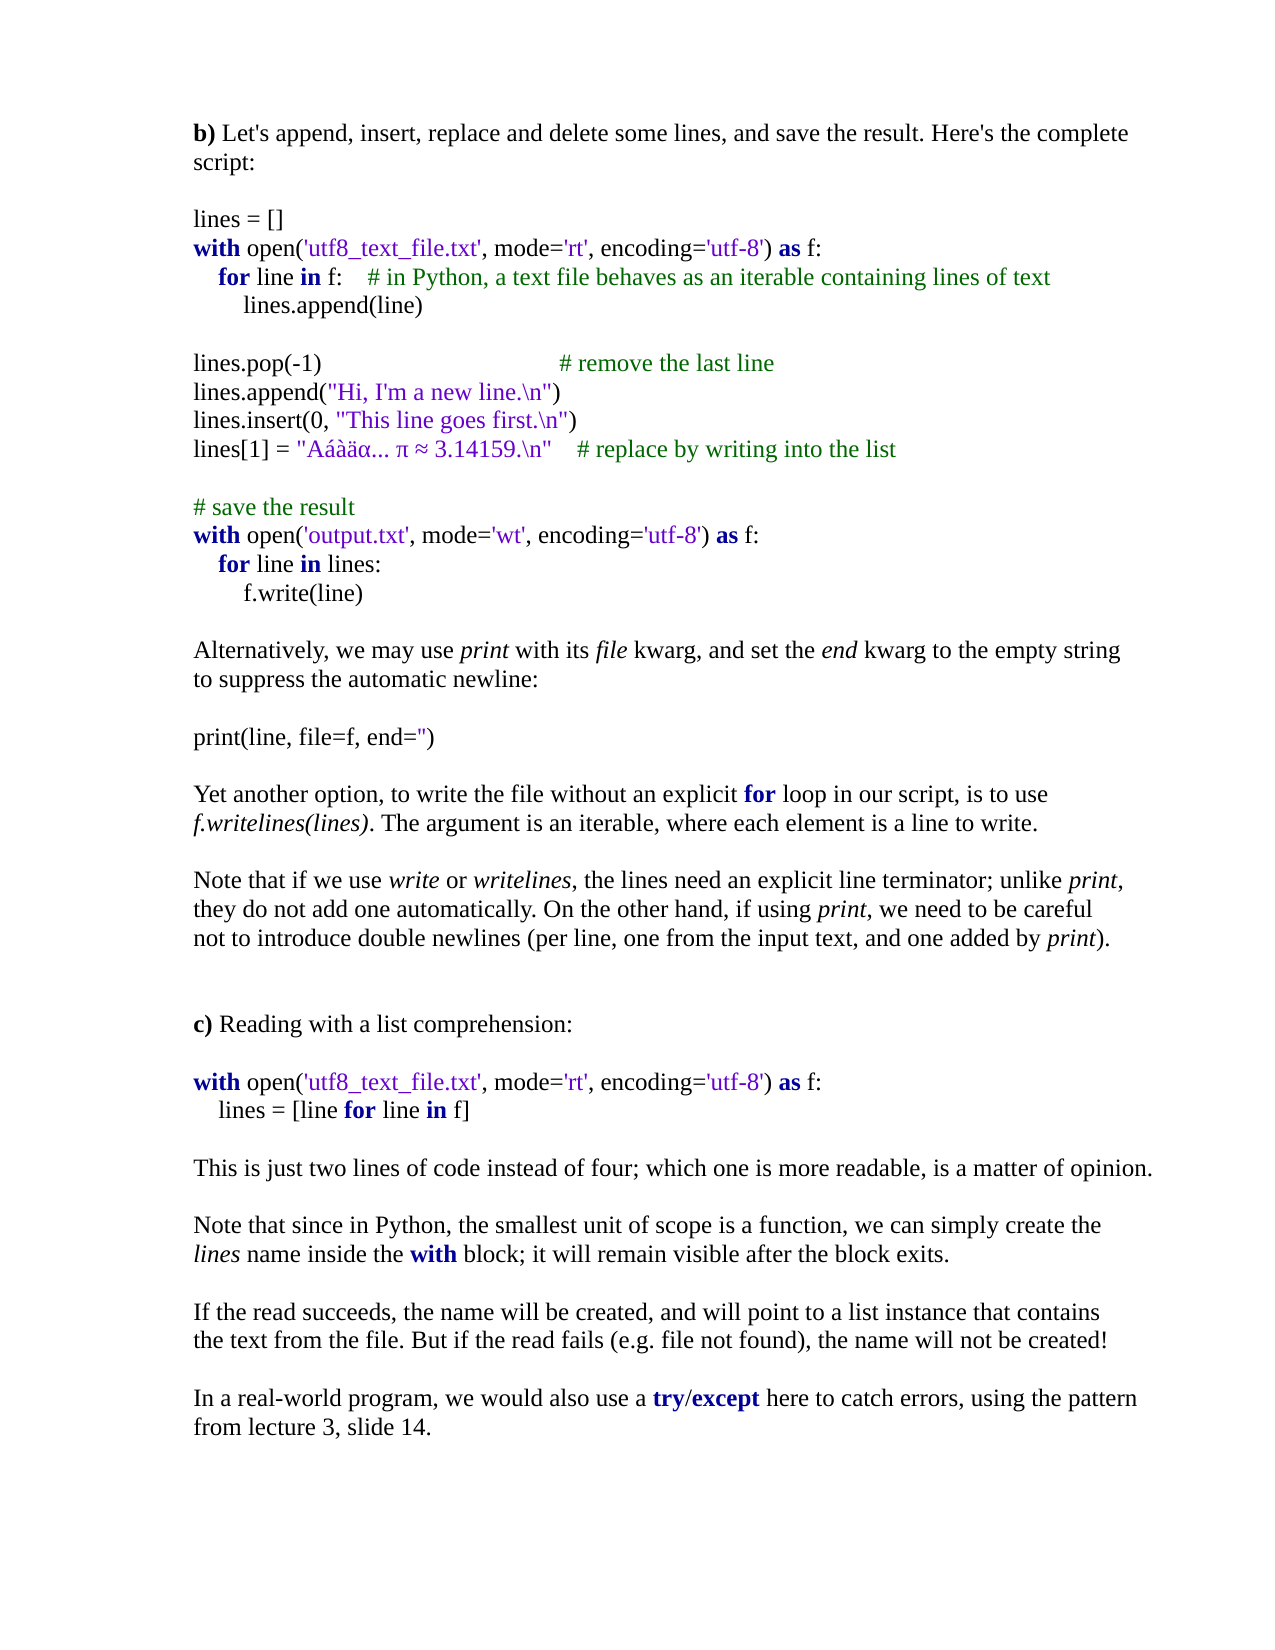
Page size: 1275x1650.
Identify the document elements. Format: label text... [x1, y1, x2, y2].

list lines.append(line) lines.pop(-1) # remove the last line lines.append("Hi, I'm a new line.\n") lines.insert(0, "This line goes first.\n") lines[1] = "Aáàäα... π ≈ 3.14159.\n" # replace by writing into the list # save the result with open('output.txt', mode='wt', encoding='utf-8') as f: for line in lines: [156, 291, 1157, 578]
list b) Let's append, insert, replace and delete some lines, and save the result. Here's the complete script: lines = [] with open('utf8_text_file.txt', mode='rt', encoding='utf-8') as f: for line in f: # in Python, a text file behaves as an iterable containing lines of text [156, 118, 1157, 291]
list f.write(line) Alternatively, we may use print with its file kwarg, and set the end kwarg to the empty string to suppress the automatic newline: print(line, file=f, end='') Yet another option, to write the file without an explicit for loop in our script, is to use f.writelines(lines). The argument is an iterable, where each element is a line to write. Note that if we use write or writelines, the lines need an explicit line terminator; unlike print, they do not add one automatically. On the other hand, if using print, we need to be careful not to introduce double newlines (per line, one from the input text, and one added by print). c) Reading with a list comprehension: with open('utf8_text_file.txt', mode='rt', encoding='utf-8') as f: [156, 578, 1157, 1096]
list lines = [line for line in f] This is just two lines of code instead of four; which one is more readable, is a matter of opinion. Note that since in Python, the smallest unit of scope is a function, we can simply create the lines name inside the with block; it will remain visible after the block exits. If the read succeeds, the name will be created, and will point to a list instance that contains the text from the file. But if the read fails (e.g. file not found), the name will not be created! In a real-world program, we would also use a try/except here to catch errors, using the pattern from lecture 3, slide 14. [156, 1096, 1157, 1527]
